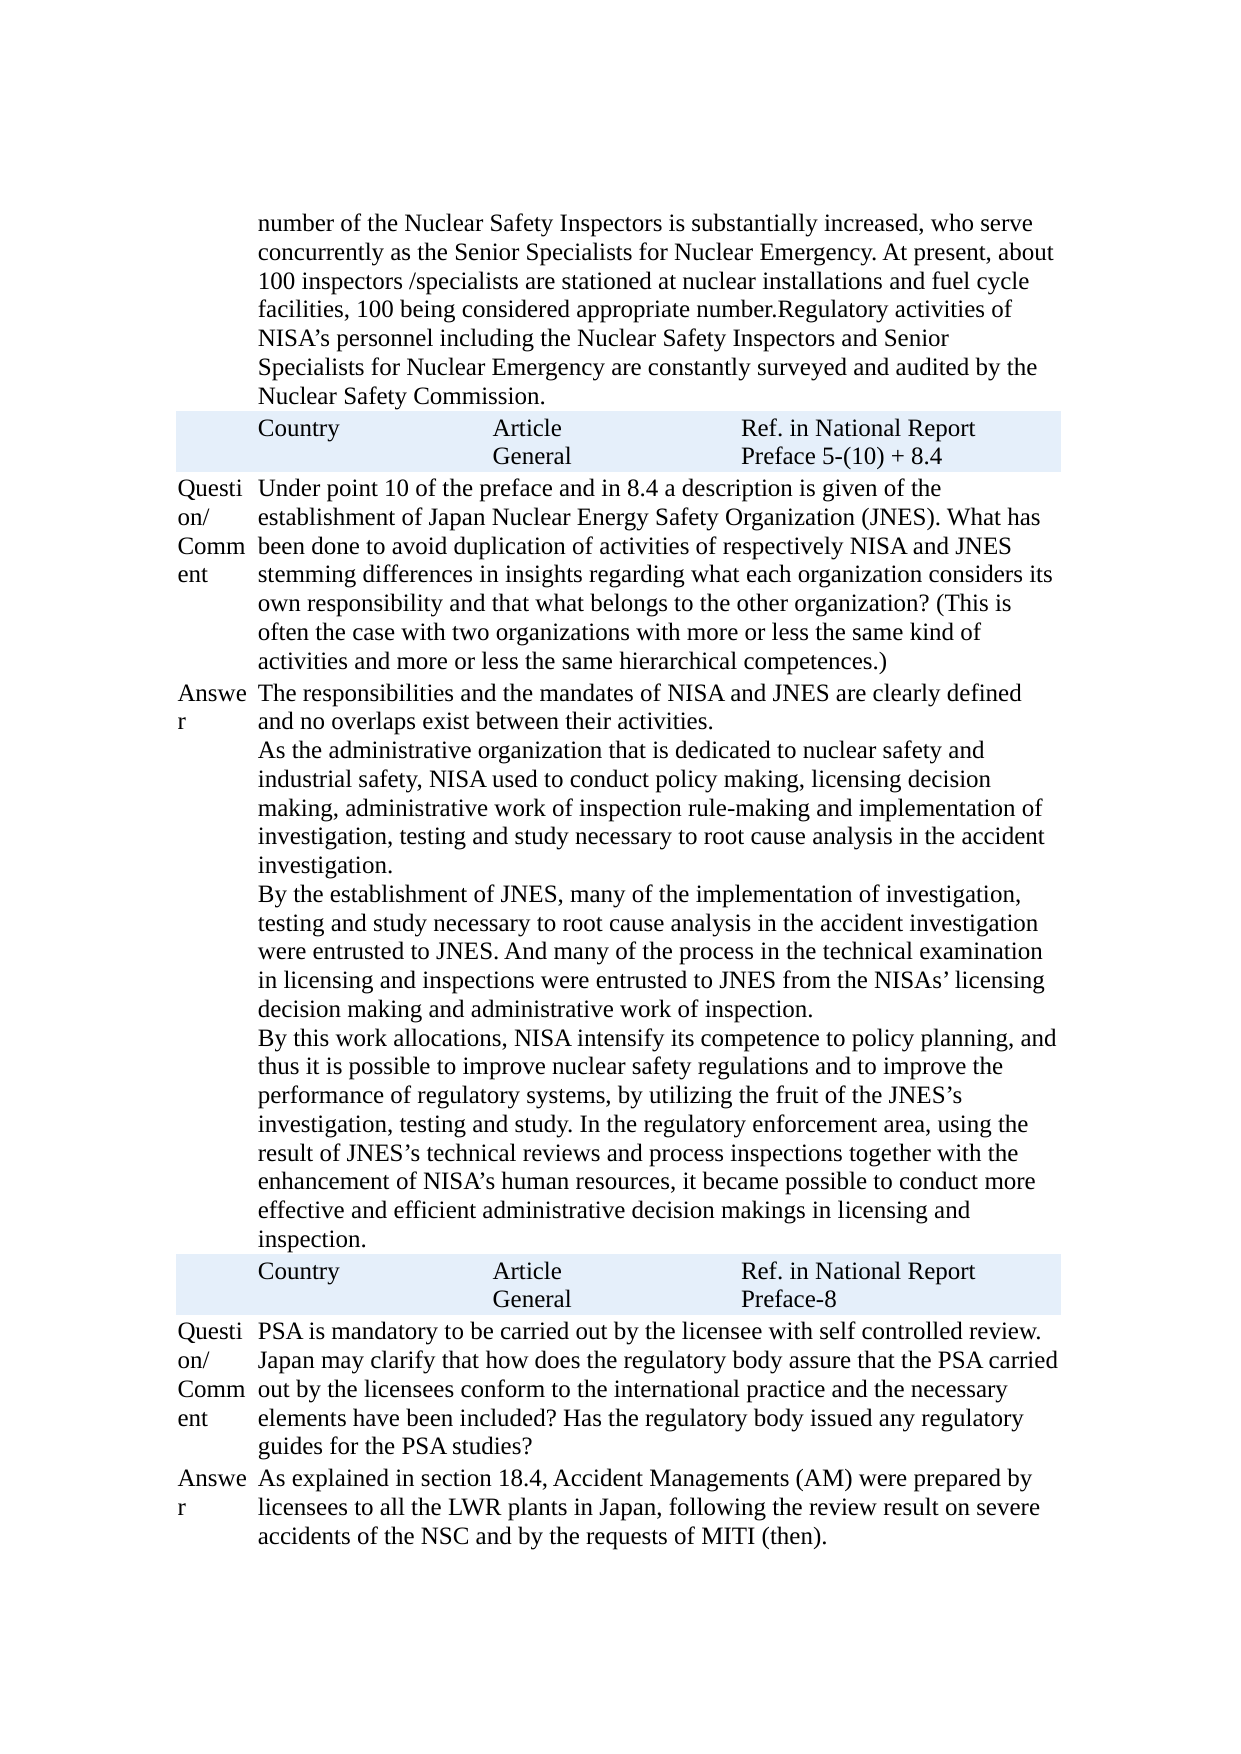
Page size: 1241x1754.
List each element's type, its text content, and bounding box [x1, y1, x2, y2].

table_cell Under point 10 of the preface and in 8.4 a description is given of the establishment of Japan Nuclear Energy Safety Organization (JNES). What has been done to avoid duplication of activities of respectively NISA and JNES stemming differences in insights regarding what each organization considers its own responsibility and that what belongs to the other organization? (This is often the case with two organizations with more or less the same kind of activities and more or less the same hierarchical competences.) [256, 472, 1061, 676]
table_cell As explained in section 18.4, Accident Managements (AM) were prepared by licensees to all the LWR plants in Japan, following the review result on severe accidents of the NSC and by the requests of MITI (then). [256, 1462, 1061, 1551]
table_cell Country [256, 411, 491, 472]
table_cell Article General [491, 411, 739, 472]
table_cell PSA is mandatory to be carried out by the licensee with self controlled review. Japan may clarify that how does the regulatory body assure that the PSA carried out by the licensees conform to the international practice and the necessary elements have been included? Has the regulatory body issued any regulatory guides for the PSA studies? [256, 1315, 1061, 1462]
table_cell [176, 207, 256, 411]
table_cell Ref. in National Report Preface-8 [739, 1254, 1061, 1315]
table_cell Answer [176, 1462, 256, 1551]
table_cell Ref. in National Report Preface 5-(10) + 8.4 [739, 411, 1061, 472]
table_cell Country [256, 1254, 491, 1315]
table_cell number of the Nuclear Safety Inspectors is substantially increased, who serve concurrently as the Senior Specialists for Nuclear Emergency. At present, about 100 inspectors /specialists are stationed at nuclear installations and fuel cycle facilities, 100 being considered appropriate number.Regulatory activities of NISA’s personnel including the Nuclear Safety Inspectors and Senior Specialists for Nuclear Emergency are constantly surveyed and audited by the Nuclear Safety Commission. [256, 207, 1061, 411]
table_cell Question/ Comment [176, 472, 256, 676]
table_cell Answer [176, 676, 256, 1254]
table_cell Article General [491, 1254, 739, 1315]
table_cell Question/ Comment [176, 1315, 256, 1462]
table_cell [176, 411, 256, 472]
table_cell The responsibilities and the mandates of NISA and JNES are clearly defined and no overlaps exist between their activities. As the administrative organization that is dedicated to nuclear safety and industrial safety, NISA used to conduct policy making, licensing decision making, administrative work of inspection rule-making and implementation of investigation, testing and study necessary to root cause analysis in the accident investigation. By the establishment of JNES, many of the implementation of investigation, testing and study necessary to root cause analysis in the accident investigation were entrusted to JNES. And many of the process in the technical examination in licensing and inspections were entrusted to JNES from the NISAs’ licensing decision making and administrative work of inspection. By this work allocations, NISA intensify its competence to policy planning, and thus it is possible to improve nuclear safety regulations and to improve the performance of regulatory systems, by utilizing the fruit of the JNES’s investigation, testing and study. In the regulatory enforcement area, using the result of JNES’s technical reviews and process inspections together with the enhancement of NISA’s human resources, it became possible to conduct more effective and efficient administrative decision makings in licensing and inspection. [256, 676, 1061, 1254]
table_cell [176, 1254, 256, 1315]
